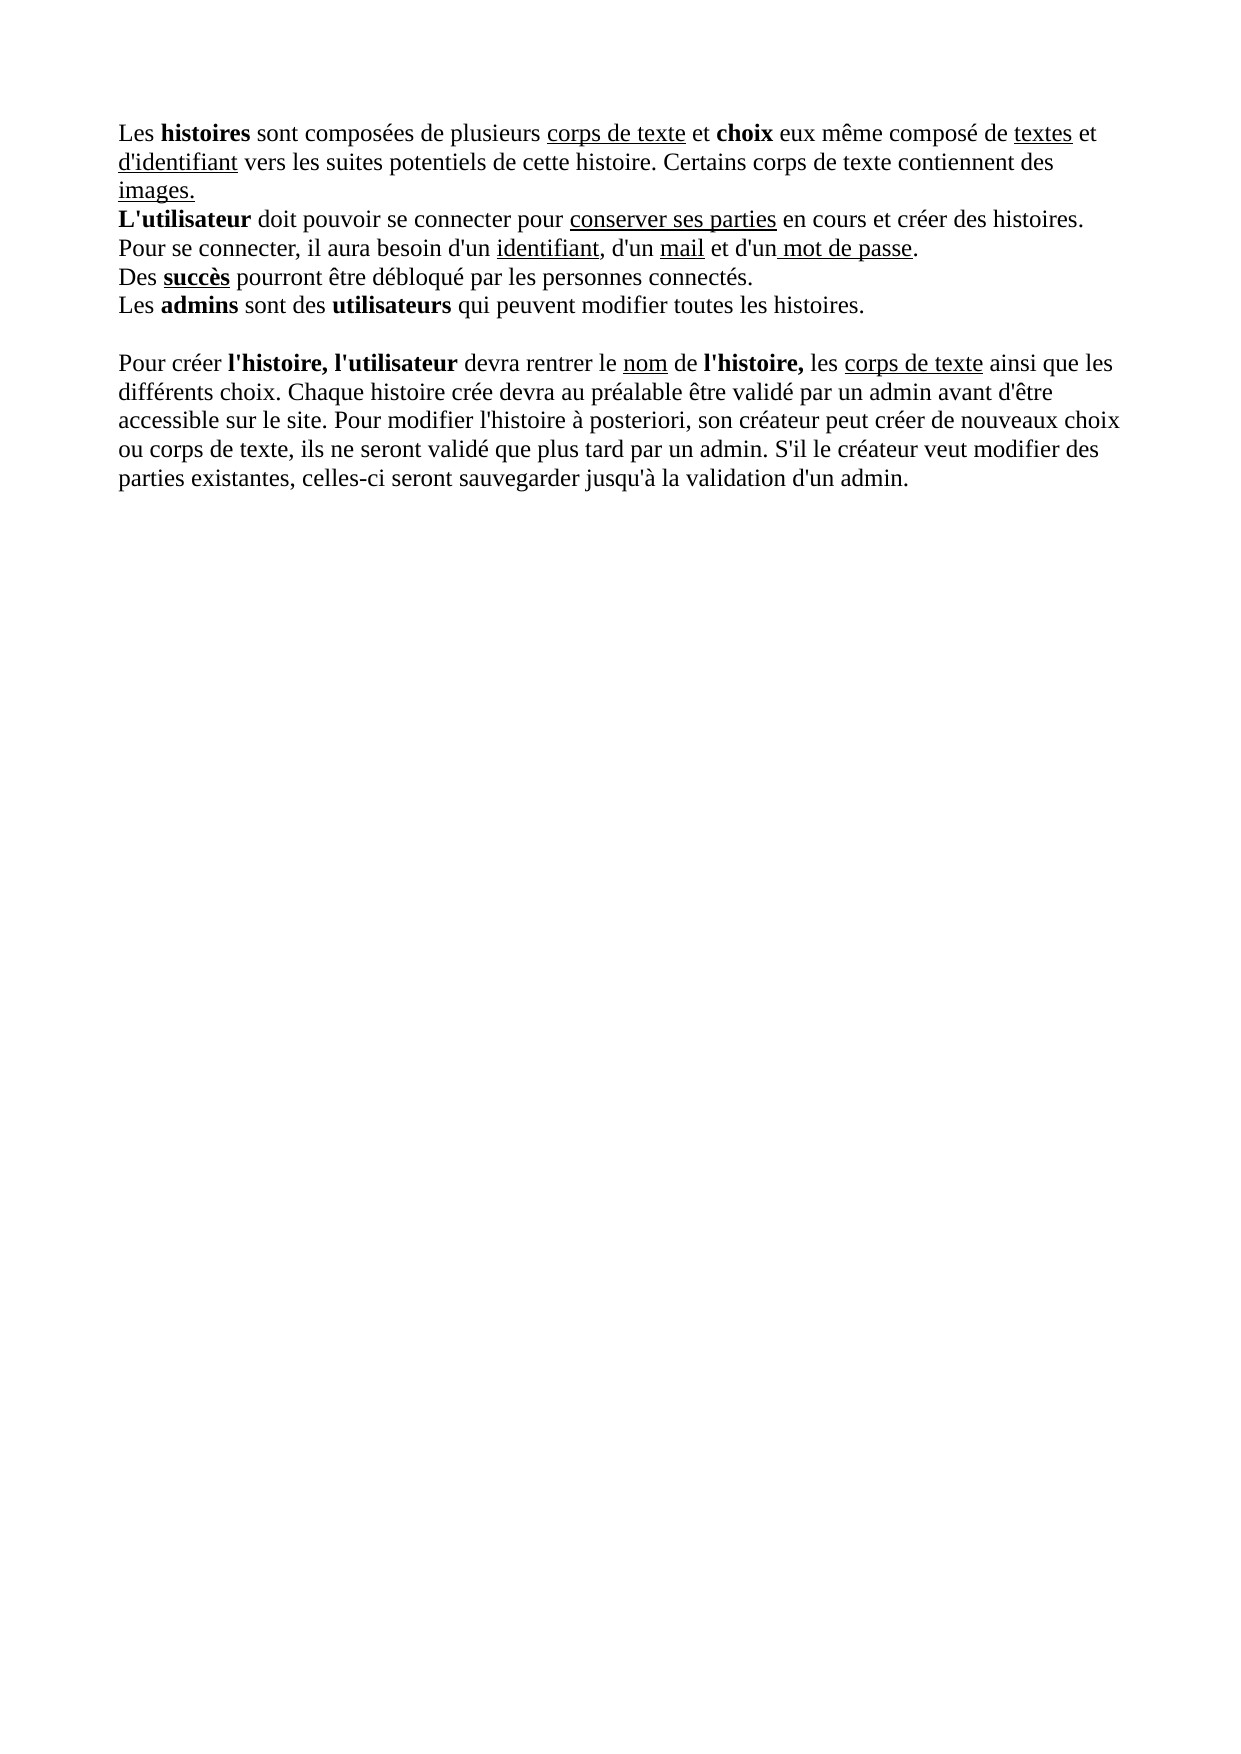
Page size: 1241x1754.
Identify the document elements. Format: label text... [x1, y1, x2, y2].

text Des succès pourront être débloqué par les personnes connectés. [118, 262, 1122, 291]
text Les histoires sont composées de plusieurs corps de texte et choix eux même composé de textes et d'identifiant vers les suites potentiels de cette histoire. Certains corps de texte contiennent des images. [118, 118, 1122, 204]
text L'utilisateur doit pouvoir se connecter pour conserver ses parties en cours et créer des histoires. Pour se connecter, il aura besoin d'un identifiant, d'un mail et d'un mot de passe. [118, 204, 1122, 262]
text Pour créer l'histoire, l'utilisateur devra rentrer le nom de l'histoire, les corps de texte ainsi que les différents choix. Chaque histoire crée devra au préalable être validé par un admin avant d'être accessible sur le site. Pour modifier l'histoire à posteriori, son créateur peut créer de nouveaux choix ou corps de texte, ils ne seront validé que plus tard par un admin. S'il le créateur veut modifier des parties existantes, celles-ci seront sauvegarder jusqu'à la validation d'un admin. [118, 348, 1122, 492]
text Les admins sont des utilisateurs qui peuvent modifier toutes les histoires. [118, 291, 1122, 319]
